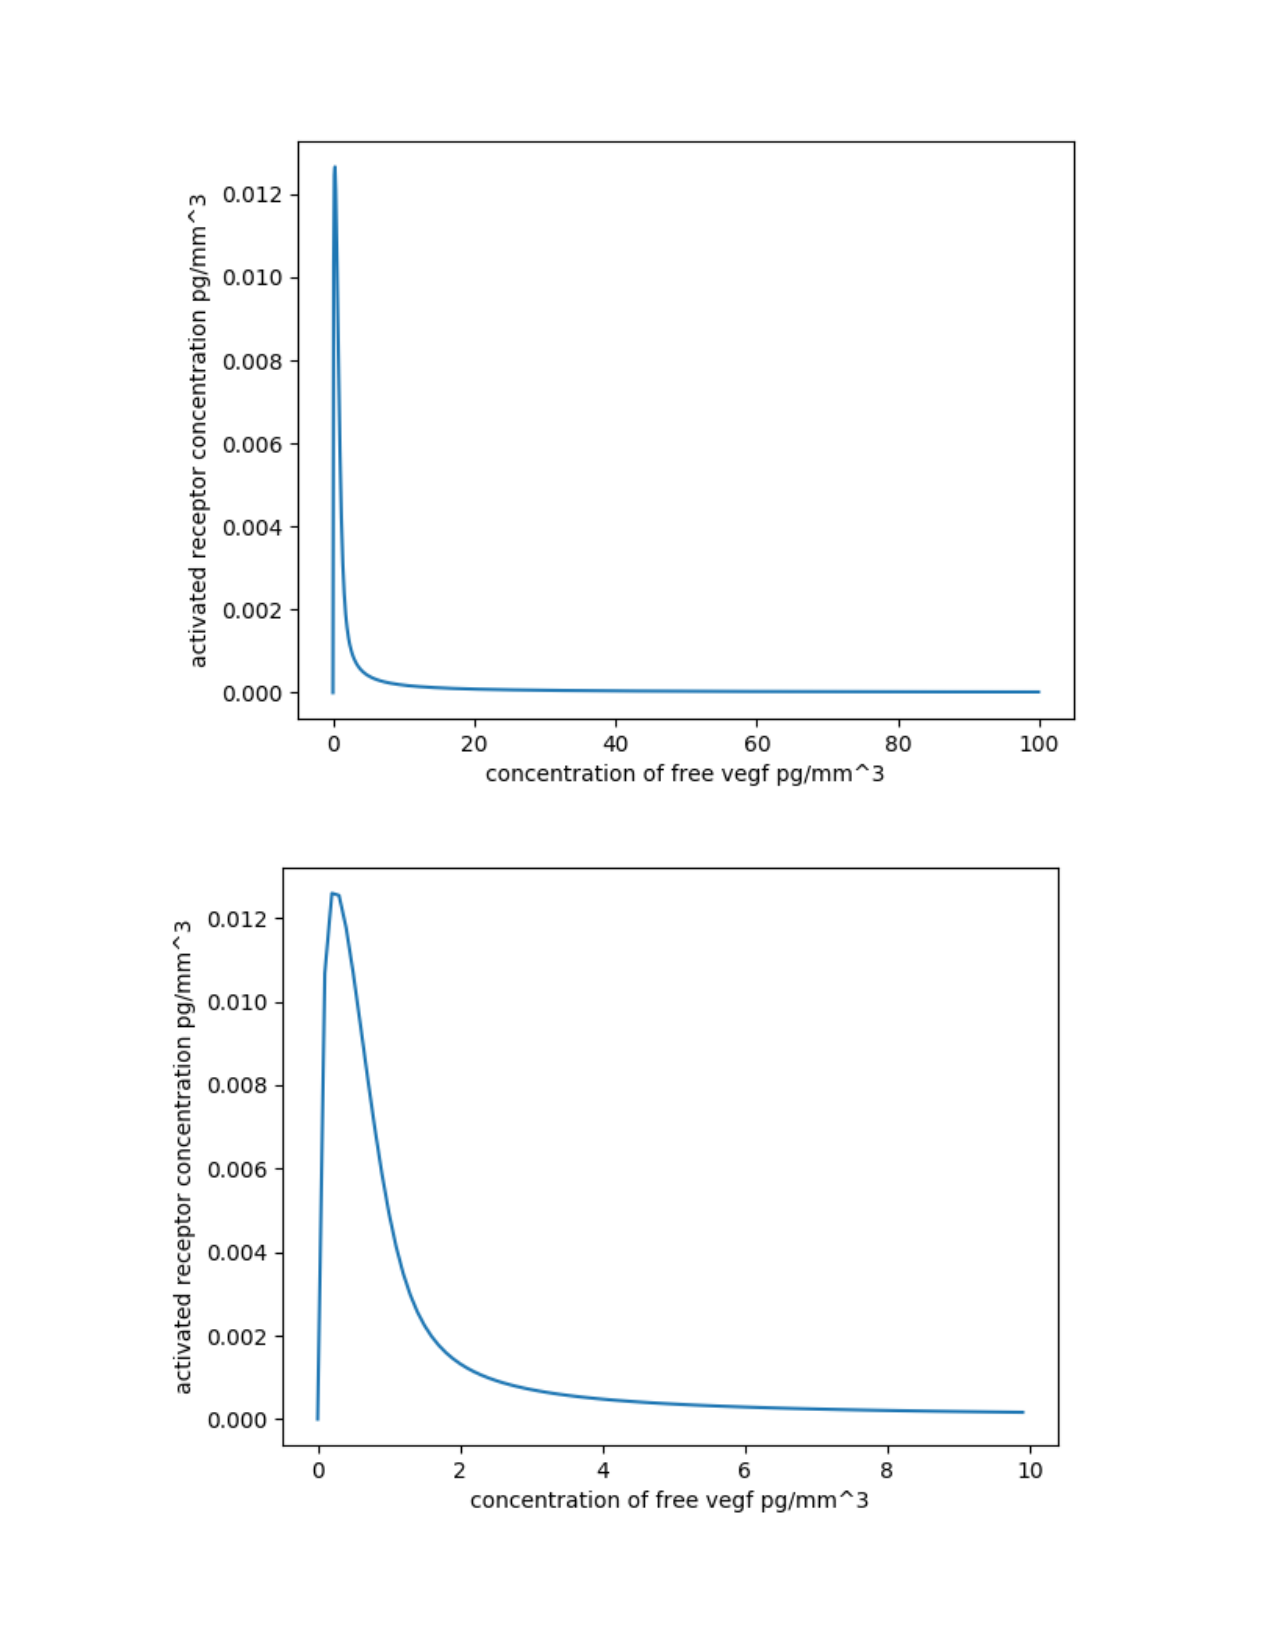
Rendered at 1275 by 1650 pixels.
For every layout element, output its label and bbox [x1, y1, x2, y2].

picture [167, 846, 1077, 1519]
picture [179, 118, 1096, 794]
